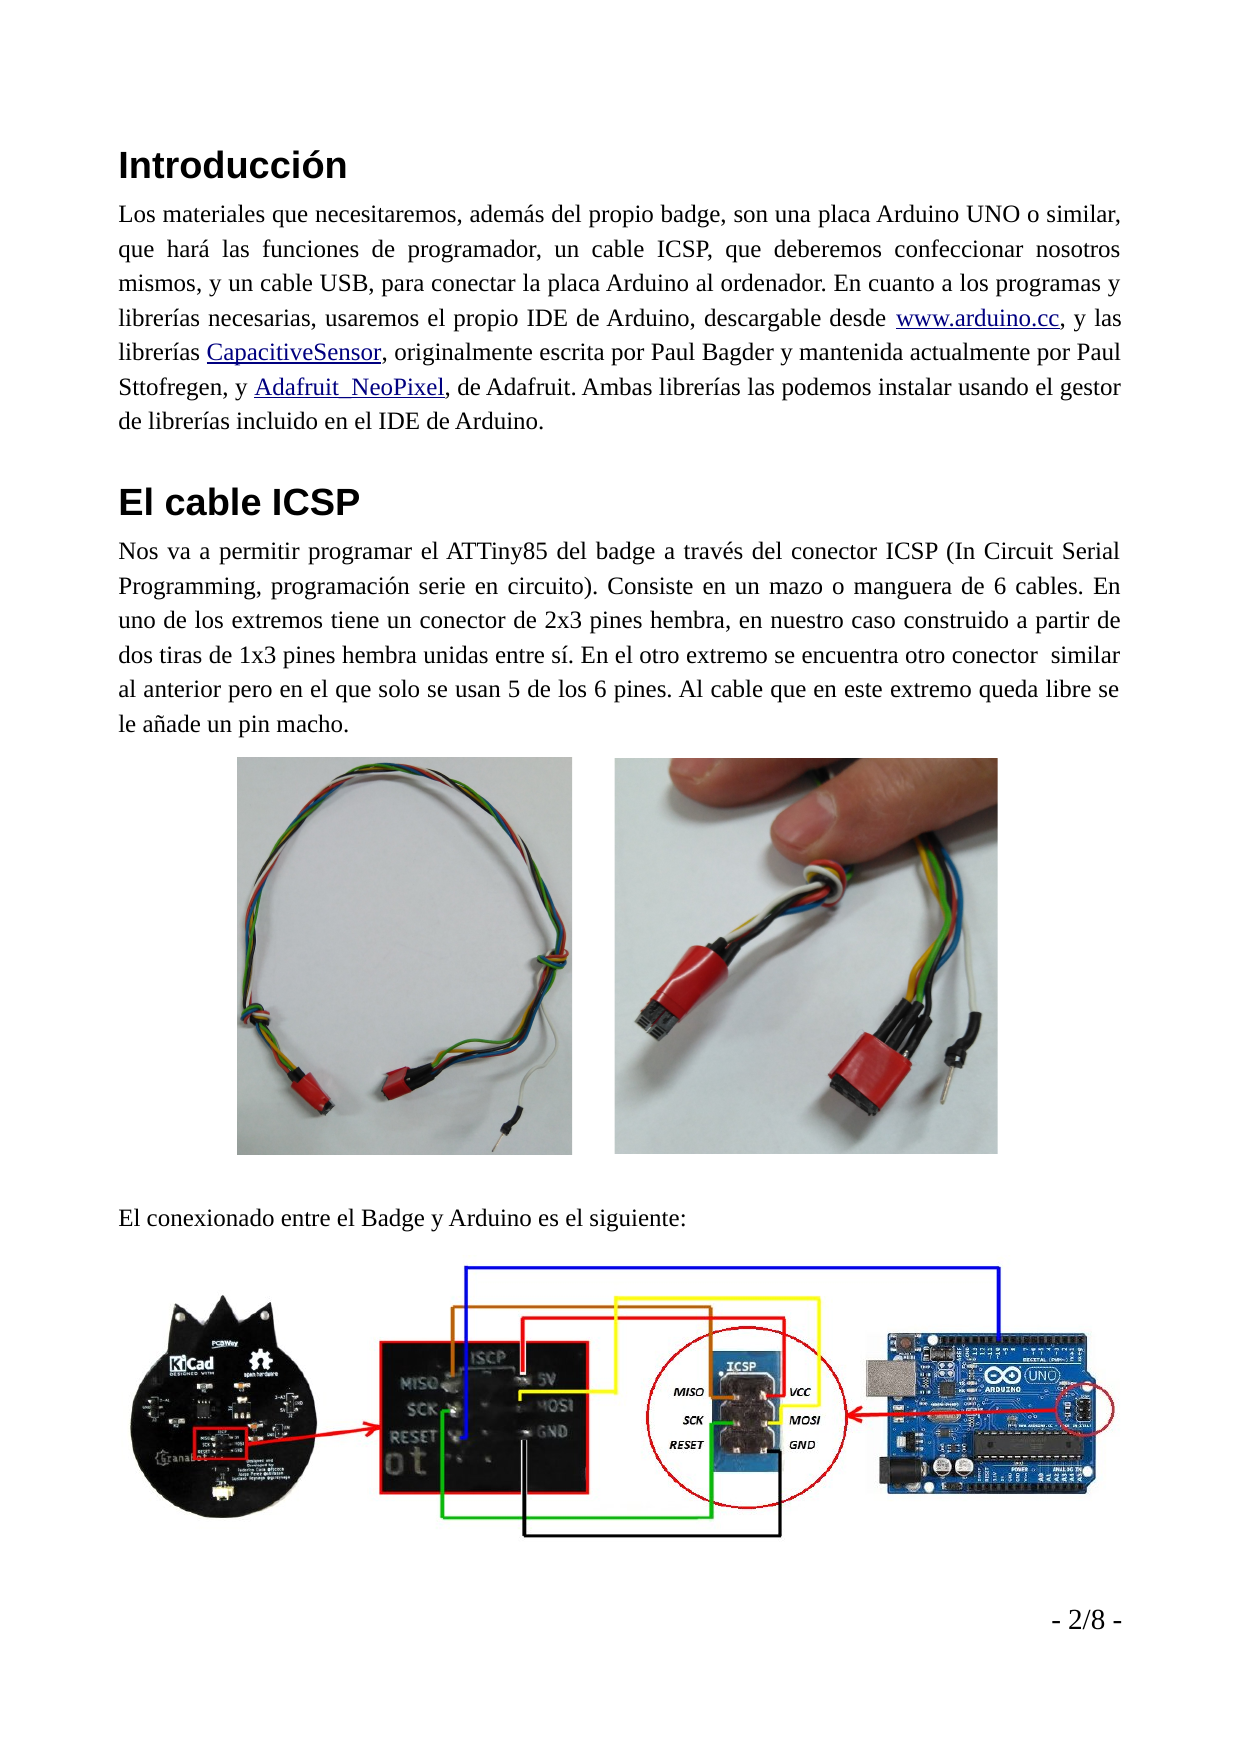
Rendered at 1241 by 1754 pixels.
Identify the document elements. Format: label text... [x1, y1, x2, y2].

subtitle El cable ICSP [118, 480, 1122, 524]
text El conexionado entre el Badge y Arduino es el siguiente: [118, 1203, 1122, 1232]
text Los materiales que necesitaremos, además del propio badge, son una placa Arduino UNO o similar, que hará las funciones de programador, un cable ICSP, que deberemos confeccionar nosotros mismos, y un cable USB, para conectar la placa Arduino al ordenador. En cuanto a los programas y librerías necesarias, usaremos el propio IDE de Arduino, descargable desde www.arduino.cc, y las librerías CapacitiveSensor, originalmente escrita por Paul Bagder y mantenida actualmente por Paul Sttofregen, y Adafruit_NeoPixel, de Adafruit. Ambas librerías las podemos instalar usando el gestor de librerías incluido en el IDE de Arduino. [118, 199, 1122, 435]
picture [237, 757, 573, 1155]
picture [121, 1255, 1125, 1543]
text Nos va a permitir programar el ATTiny85 del badge a través del conector ICSP (In Circuit Serial Programming, programación serie en circuito). Consiste en un mazo o manguera de 6 cables. En uno de los extremos tiene un conector de 2x3 pines hembra, en nuestro caso construido a partir de dos tiras de 1x3 pines hembra unidas entre sí. En el otro extremo se encuentra otro conector similar al anterior pero en el que solo se usan 5 de los 6 pines. Al cable que en este extremo queda libre se le añade un pin macho. [118, 536, 1122, 737]
table_header [573, 758, 590, 1154]
picture [614, 758, 998, 1154]
table_header [590, 758, 614, 1154]
subtitle Introducción [118, 143, 1122, 187]
table_header [219, 758, 237, 1154]
table_header [998, 758, 1022, 1154]
